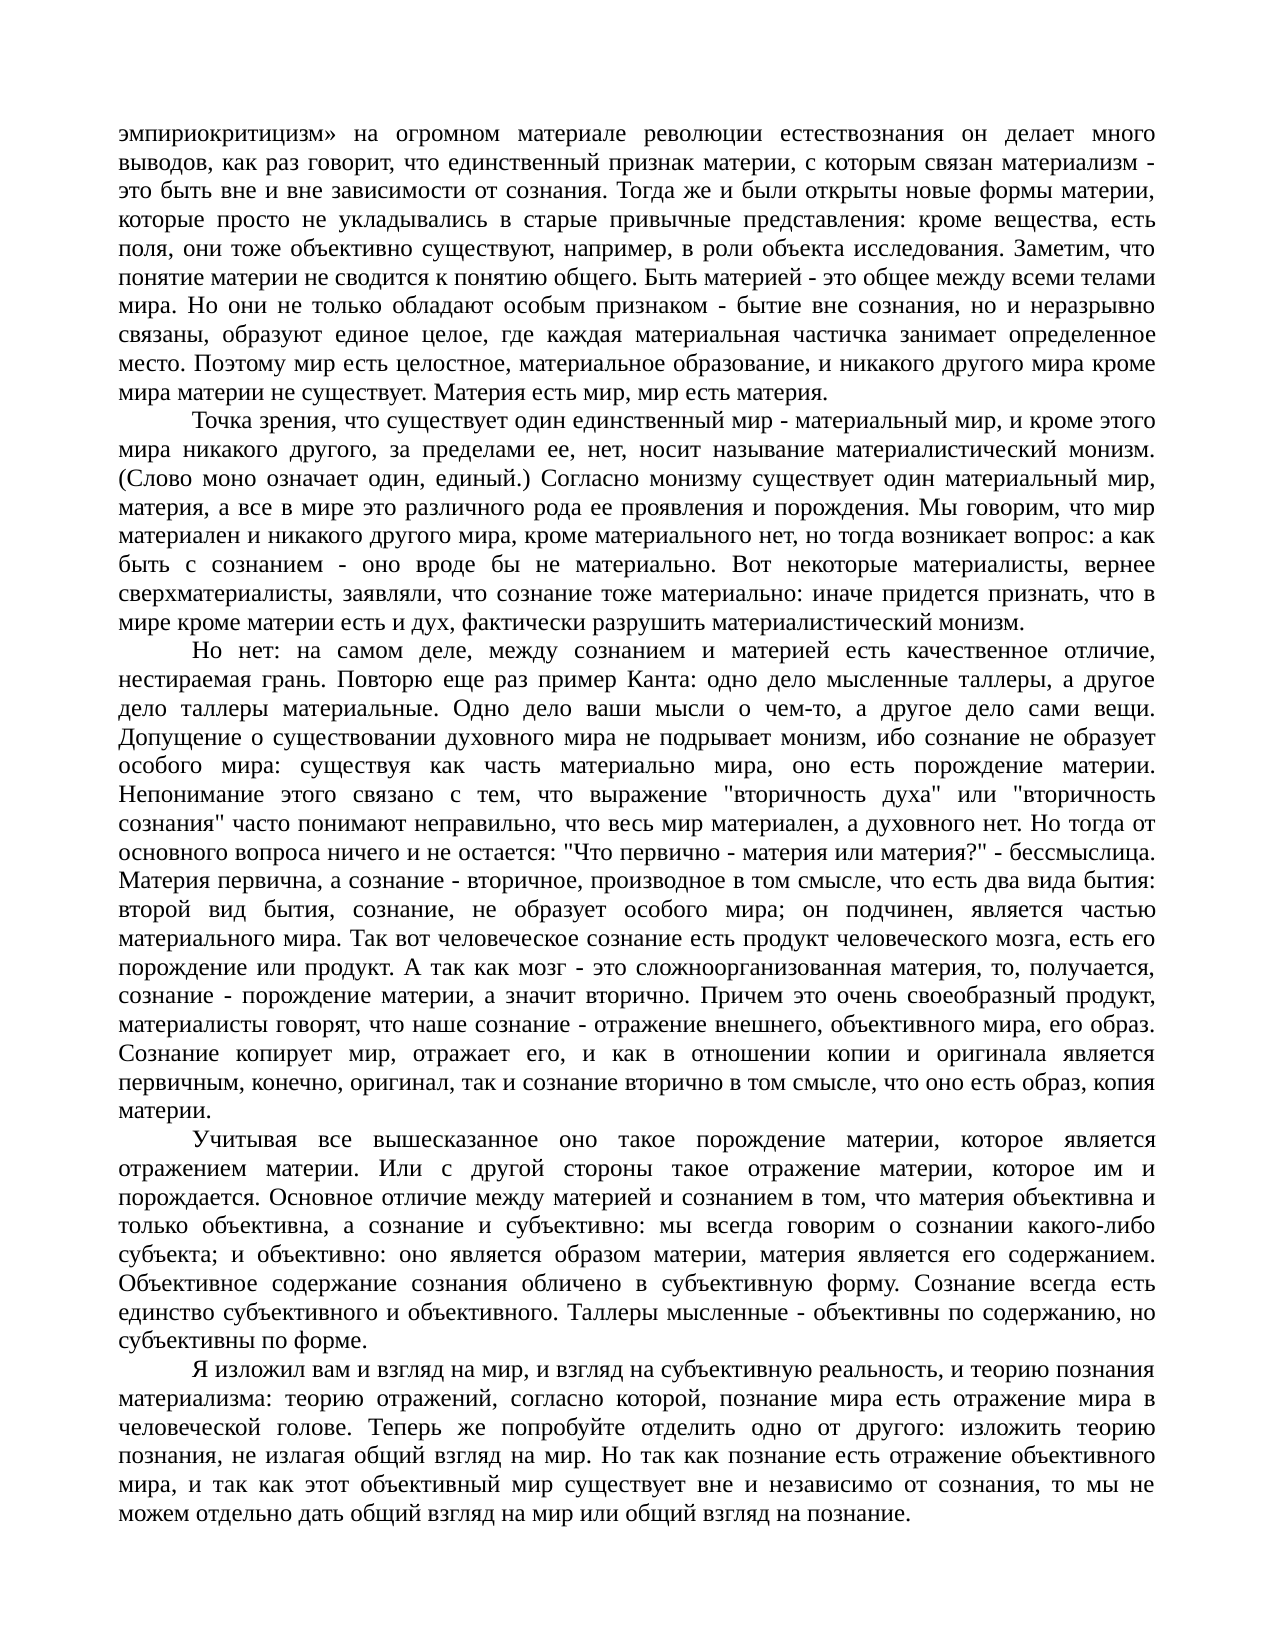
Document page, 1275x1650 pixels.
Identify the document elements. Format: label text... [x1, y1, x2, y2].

text Я изложил вам и взгляд на мир, и взгляд на субъективную реальность, и теорию познания материализма: теорию отражений, согласно которой, познание мира есть отражение мира в человеческой голове. Теперь же попробуйте отделить одно от другого: изложить теорию познания, не излагая общий взгляд на мир. Но так как познание есть отражение объективного мира, и так как этот объективный мир существует вне и независимо от сознания, то мы не можем отдельно дать общий взгляд на мир или общий взгляд на познание. [118, 1354, 1157, 1527]
text эмпириокритицизм» на огромном материале революции естествознания он делает много выводов, как раз говорит, что единственный признак материи, с которым связан материализм - это быть вне и вне зависимости от сознания. Тогда же и были открыты новые формы материи, которые просто не укладывались в старые привычные представления: кроме вещества, есть поля, они тоже объективно существуют, например, в роли объекта исследования. Заметим, что понятие материи не сводится к понятию общего. Быть материей - это общее между всеми телами мира. Но они не только обладают особым признаком - бытие вне сознания, но и неразрывно связаны, образуют единое целое, где каждая материальная частичка занимает определенное место. Поэтому мир есть целостное, материальное образование, и никакого другого мира кроме мира материи не существует. Материя есть мир, мир есть материя. [118, 118, 1157, 406]
text Точка зрения, что существует один единственный мир - материальный мир, и кроме этого мира никакого другого, за пределами ее, нет, носит называние материалистический монизм. (Слово моно означает один, единый.) Согласно монизму существует один материальный мир, материя, а все в мире это различного рода ее проявления и порождения. Мы говорим, что мир материален и никакого другого мира, кроме материального нет, но тогда возникает вопрос: а как быть с сознанием - оно вроде бы не материально. Вот некоторые материалисты, вернее сверхматериалисты, заявляли, что сознание тоже материально: иначе придется признать, что в мире кроме материи есть и дух, фактически разрушить материалистический монизм. [118, 406, 1157, 636]
text Учитывая все вышесказанное оно такое порождение материи, которое является отражением материи. Или с другой стороны такое отражение материи, которое им и порождается. Основное отличие между материей и сознанием в том, что материя объективна и только объективна, а сознание и субъективно: мы всегда говорим о сознании какого-либо субъекта; и объективно: оно является образом материи, материя является его содержанием. Объективное содержание сознания обличено в субъективную форму. Сознание всегда есть единство субъективного и объективного. Таллеры мысленные - объективны по содержанию, но субъективны по форме. [118, 1124, 1157, 1354]
text Но нет: на самом деле, между сознанием и материей есть качественное отличие, нестираемая грань. Повторю еще раз пример Канта: одно дело мысленные таллеры, а другое дело таллеры материальные. Одно дело ваши мысли о чем-то, а другое дело сами вещи. Допущение о существовании духовного мира не подрывает монизм, ибо сознание не образует особого мира: существуя как часть материально мира, оно есть порождение материи. Непонимание этого связано с тем, что выражение "вторичность духа" или "вторичность сознания" часто понимают неправильно, что весь мир материален, а духовного нет. Но тогда от основного вопроса ничего и не остается: "Что первично - материя или материя?" - бессмыслица. Материя первична, а сознание - вторичное, производное в том смысле, что есть два вида бытия: второй вид бытия, сознание, не образует особого мира; он подчинен, является частью материального мира. Так вот человеческое сознание есть продукт человеческого мозга, есть его порождение или продукт. А так как мозг - это сложноорганизованная материя, то, получается, сознание - порождение материи, а значит вторично. Причем это очень своеобразный продукт, материалисты говорят, что наше сознание - отражение внешнего, объективного мира, его образ. Сознание копирует мир, отражает его, и как в отношении копии и оригинала является первичным, конечно, оригинал, так и сознание вторично в том смысле, что оно есть образ, копия материи. [118, 636, 1157, 1124]
